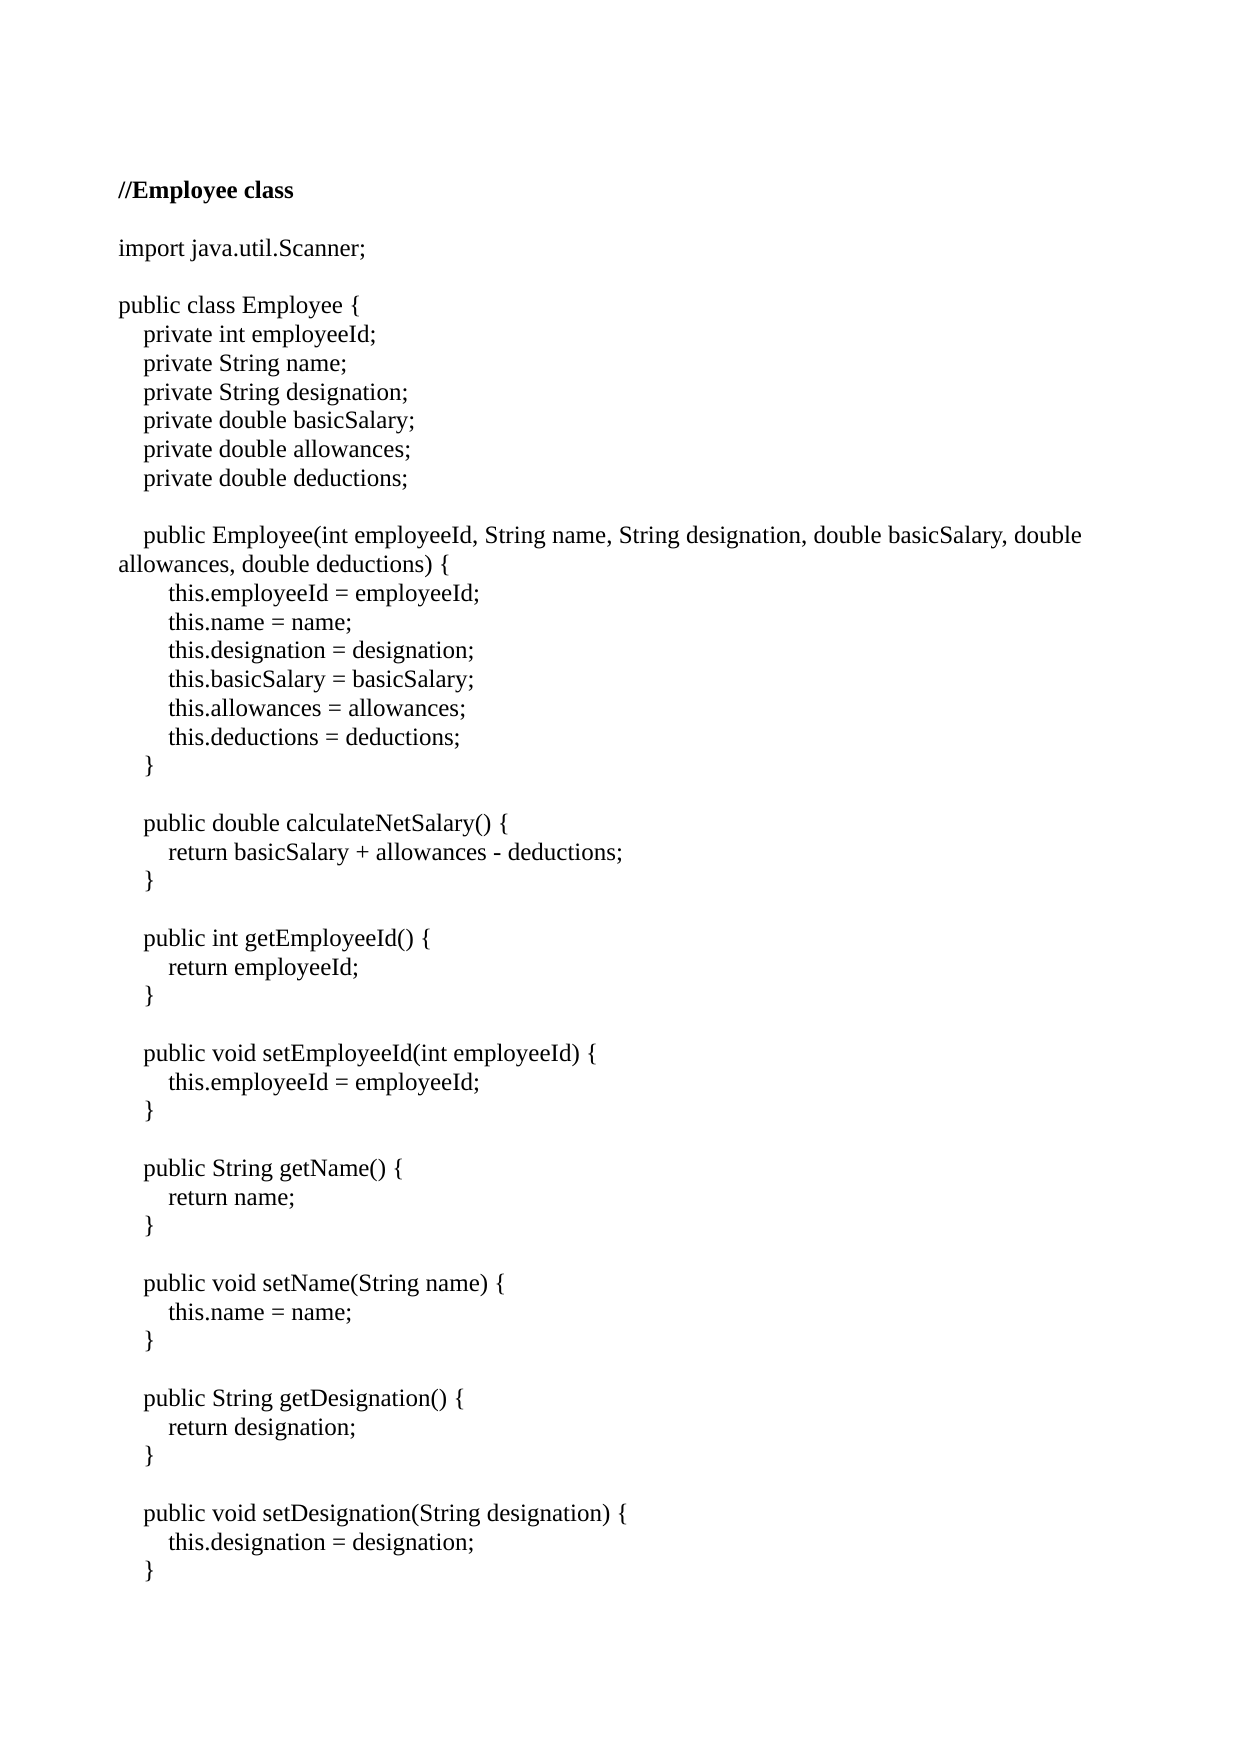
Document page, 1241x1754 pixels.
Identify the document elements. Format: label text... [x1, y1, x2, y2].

text private double deductions; [118, 463, 1122, 492]
text return basicSalary + allowances - deductions; [118, 837, 1122, 866]
text this.name = name; [118, 1297, 1122, 1326]
text } [118, 1556, 1122, 1584]
text private double allowances; [118, 434, 1122, 463]
text private String name; [118, 348, 1122, 377]
text } [118, 1326, 1122, 1354]
text public Employee(int employeeId, String name, String designation, double basicSalary, double allowances, double deductions) { [118, 521, 1122, 578]
text } [118, 1096, 1122, 1124]
text this.designation = designation; [118, 636, 1122, 664]
text public double calculateNetSalary() { [118, 808, 1122, 837]
text return name; [118, 1182, 1122, 1211]
text return employeeId; [118, 952, 1122, 981]
text } [118, 866, 1122, 894]
text return designation; [118, 1412, 1122, 1441]
text } [118, 1441, 1122, 1469]
text public void setName(String name) { [118, 1268, 1122, 1297]
text private double basicSalary; [118, 406, 1122, 434]
text public void setEmployeeId(int employeeId) { [118, 1038, 1122, 1067]
text public String getName() { [118, 1153, 1122, 1182]
text this.employeeId = employeeId; [118, 578, 1122, 607]
text public String getDesignation() { [118, 1383, 1122, 1412]
text } [118, 1211, 1122, 1239]
text public int getEmployeeId() { [118, 923, 1122, 952]
text private int employeeId; [118, 319, 1122, 348]
text //Employee class [118, 176, 1122, 204]
text this.designation = designation; [118, 1527, 1122, 1556]
text this.name = name; [118, 607, 1122, 636]
text public void setDesignation(String designation) { [118, 1498, 1122, 1527]
text } [118, 751, 1122, 779]
text this.allowances = allowances; [118, 693, 1122, 722]
text public class Employee { [118, 291, 1122, 319]
text private String designation; [118, 377, 1122, 406]
text this.deductions = deductions; [118, 722, 1122, 751]
text } [118, 981, 1122, 1009]
text this.employeeId = employeeId; [118, 1067, 1122, 1096]
text this.basicSalary = basicSalary; [118, 664, 1122, 693]
text import java.util.Scanner; [118, 233, 1122, 262]
